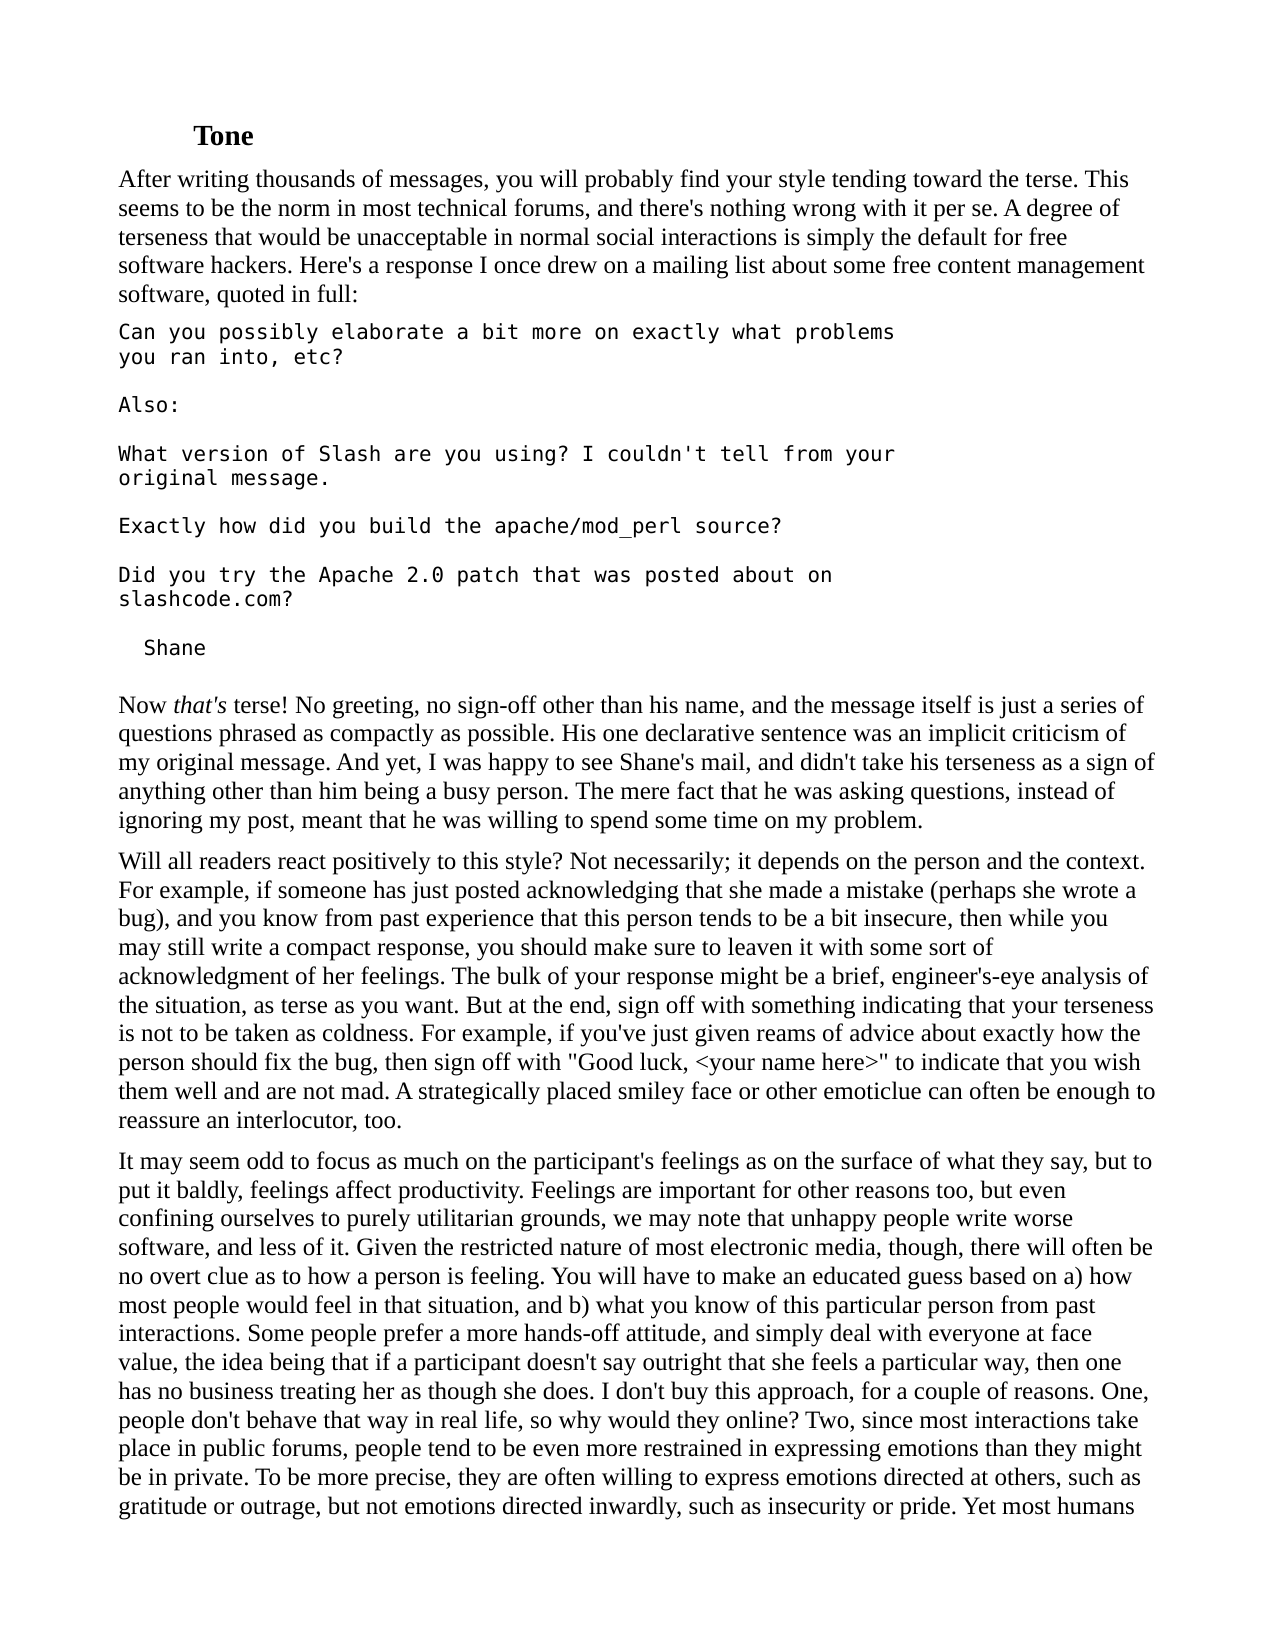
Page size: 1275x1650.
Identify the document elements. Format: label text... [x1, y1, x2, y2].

text What version of Slash are you using? I couldn't tell from your [118, 442, 1157, 466]
text Also: [118, 393, 1157, 417]
text Can you possibly elaborate a bit more on exactly what problems [118, 320, 1157, 345]
text Will all readers react positively to this style? Not necessarily; it depends on the person and the context. For example, if someone has just posted acknowledging that she made a mistake (perhaps she wrote a bug), and you know from past experience that this person tends to be a bit insecure, then while you may still write a compact response, you should make sure to leaven it with some sort of acknowledgment of her feelings. The bulk of your response might be a brief, engineer's-eye analysis of the situation, as terse as you want. But at the end, sign off with something indicating that your terseness is not to be taken as coldness. For example, if you've just given reams of advice about exactly how the person should fix the bug, then sign off with "Good luck, <your name here>" to indicate that you wish them well and are not mad. A strategically placed smiley face or other emoticlue can often be enough to reassure an interlocutor, too. [118, 846, 1157, 1133]
text After writing thousands of messages, you will probably find your style tending toward the terse. This seems to be the norm in most technical forums, and there's nothing wrong with it per se. A degree of terseness that would be unacceptable in normal social interactions is simply the default for free software hackers. Here's a response I once drew on a mailing list about some free content management software, quoted in full: [118, 164, 1157, 308]
text Shane [118, 636, 1157, 660]
subtitle Tone [118, 118, 1157, 152]
text Exactly how did you build the apache/mod_perl source? [118, 514, 1157, 539]
text slashcode.com? [118, 587, 1157, 612]
text you ran into, etc? [118, 345, 1157, 369]
text It may seem odd to focus as much on the participant's feelings as on the surface of what they say, but to put it baldly, feelings affect productivity. Feelings are important for other reasons too, but even confining ourselves to purely utilitarian grounds, we may note that unhappy people write worse software, and less of it. Given the restricted nature of most electronic media, though, there will often be no overt clue as to how a person is feeling. You will have to make an educated guess based on a) how most people would feel in that situation, and b) what you know of this particular person from past interactions. Some people prefer a more hands-off attitude, and simply deal with everyone at face value, the idea being that if a participant doesn't say outright that she feels a particular way, then one has no business treating her as though she does. I don't buy this approach, for a couple of reasons. One, people don't behave that way in real life, so why would they online? Two, since most interactions take place in public forums, people tend to be even more restrained in expressing emotions than they might be in private. To be more precise, they are often willing to express emotions directed at others, such as gratitude or outrage, but not emotions directed inwardly, such as insecurity or pride. Yet most humans [118, 1146, 1157, 1520]
text Now that's terse! No greeting, no sign-off other than his name, and the message itself is just a series of questions phrased as compactly as possible. His one declarative sentence was an implicit criticism of my original message. And yet, I was happy to see Shane's mail, and didn't take his terseness as a sign of anything other than him being a busy person. The mere fact that he was asking questions, instead of ignoring my post, meant that he was willing to spend some time on my problem. [118, 690, 1157, 833]
text original message. [118, 466, 1157, 490]
text Did you try the Apache 2.0 patch that was posted about on [118, 563, 1157, 587]
